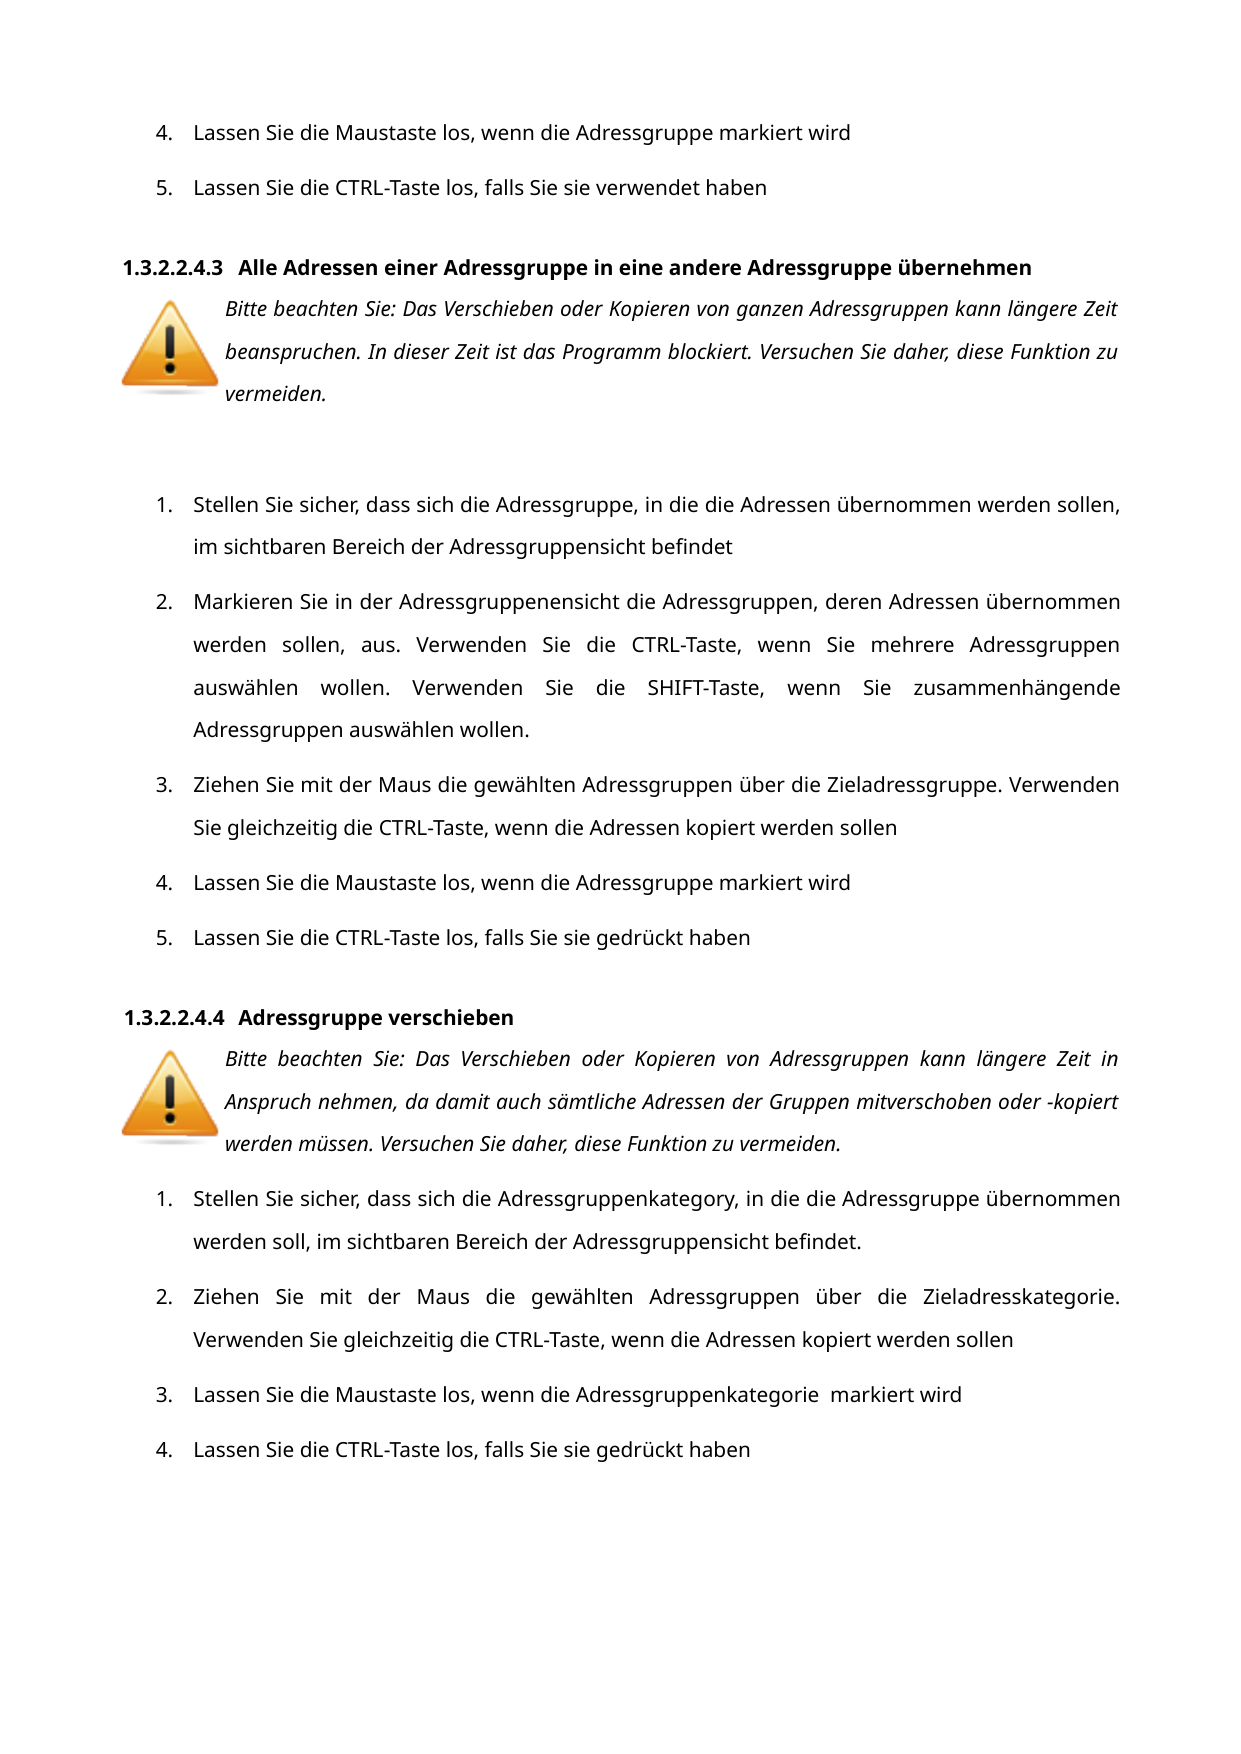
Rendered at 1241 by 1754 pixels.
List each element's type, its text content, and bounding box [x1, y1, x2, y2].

list Markieren Sie in der Adressgruppenensicht die Adressgruppen, deren Adressen übernommen werden sollen, aus. Verwenden Sie die CTRL-Taste, wenn Sie mehrere Adressgruppen auswählen wollen. Verwenden Sie die SHIFT-Taste, wenn Sie zusammenhängende Adressgruppen auswählen wollen. [156, 587, 1122, 744]
list Lassen Sie die Maustaste los, wenn die Adressgruppe markiert wird [156, 868, 1122, 896]
list Lassen Sie die Maustaste los, wenn die Adressgruppe markiert wird [156, 118, 1122, 147]
list Lassen Sie die CTRL-Taste los, falls Sie sie gedrückt haben [156, 923, 1122, 952]
subtitle Adressgruppe verschieben [118, 1003, 1122, 1032]
text Bitte beachten Sie: Das Verschieben oder Kopieren von Adressgruppen kann längere Zeit in Anspruch nehmen, da damit auch sämtliche Adressen der Gruppen mitverschoben oder -kopiert werden müssen. Versuchen Sie daher, diese Funktion zu vermeiden. [118, 1044, 1122, 1158]
list Lassen Sie die CTRL-Taste los, falls Sie sie verwendet haben [156, 173, 1122, 202]
list Lassen Sie die Maustaste los, wenn die Adressgruppenkategorie markiert wird [156, 1380, 1122, 1408]
list Stellen Sie sicher, dass sich die Adressgruppenkategory, in die die Adressgruppe übernommen werden soll, im sichtbaren Bereich der Adressgruppensicht befindet. [156, 1184, 1122, 1256]
list Ziehen Sie mit der Maus die gewählten Adressgruppen über die Zieladresskategorie. Verwenden Sie gleichzeitig die CTRL-Taste, wenn die Adressen kopiert werden sollen [156, 1282, 1122, 1353]
list Ziehen Sie mit der Maus die gewählten Adressgruppen über die Zieladressgruppe. Verwenden Sie gleichzeitig die CTRL-Taste, wenn die Adressen kopiert werden sollen [156, 770, 1122, 841]
subtitle Alle Adressen einer Adressgruppe in eine andere Adressgruppe übernehmen [117, 253, 1122, 282]
list Stellen Sie sicher, dass sich die Adressgruppe, in die die Adressen übernommen werden sollen, im sichtbaren Bereich der Adressgruppensicht befindet [156, 490, 1122, 561]
picture [120, 298, 219, 399]
text Bitte beachten Sie: Das Verschieben oder Kopieren von ganzen Adressgruppen kann längere Zeit beanspruchen. In dieser Zeit ist das Programm blockiert. Versuchen Sie daher, diese Funktion zu vermeiden. [118, 294, 1122, 408]
list Lassen Sie die CTRL-Taste los, falls Sie sie gedrückt haben [156, 1435, 1122, 1463]
picture [120, 1048, 219, 1149]
